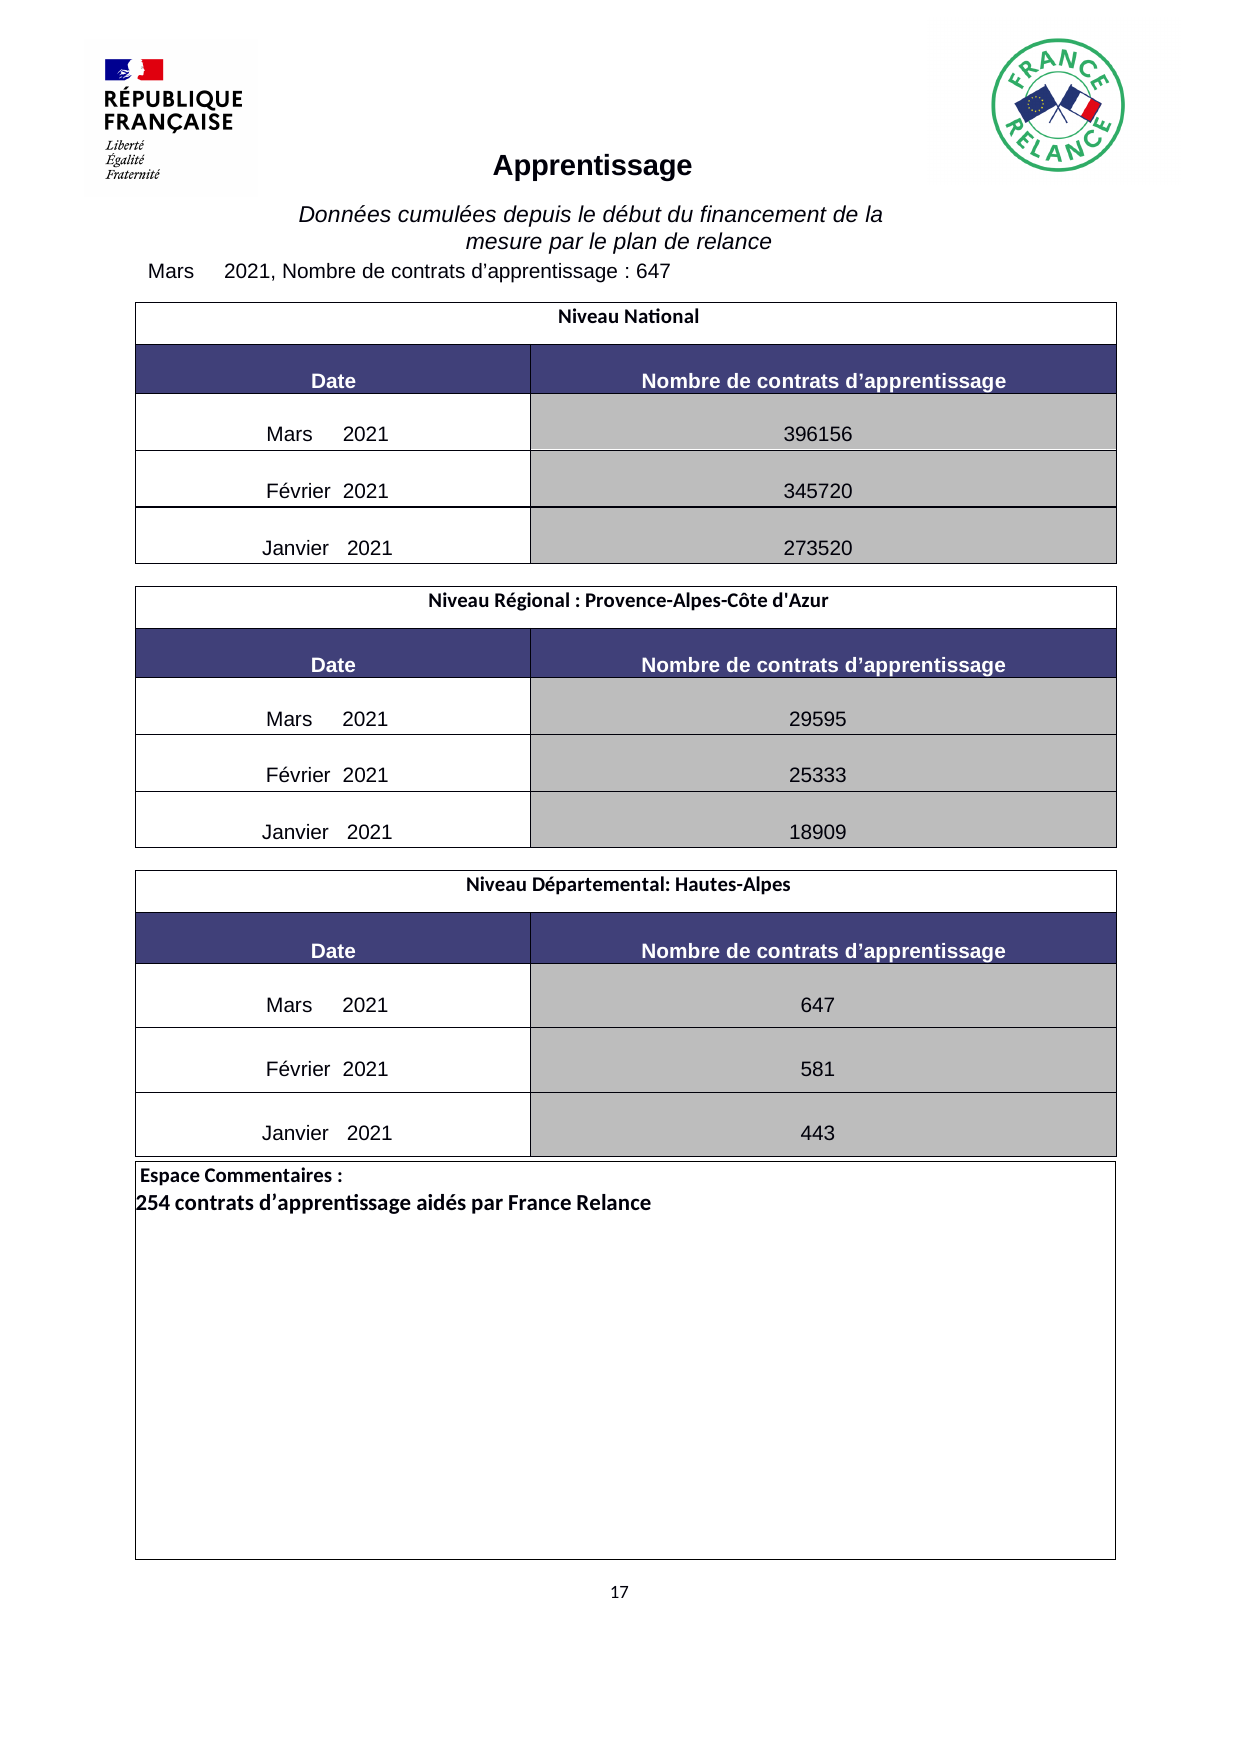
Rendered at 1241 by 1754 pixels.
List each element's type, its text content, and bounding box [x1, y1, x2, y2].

table_cell Date [136, 913, 530, 963]
table_cell Nombre de contrats d’apprentissage [531, 629, 1116, 677]
picture [84, 39, 263, 200]
text Données cumulées depuis le début du financement de la mesure par le plan de relance [148, 200, 1093, 254]
picture [926, 17, 1189, 185]
table_cell 25333 [531, 735, 1116, 791]
table_header Niveau Départemental: Hautes-Alpes [136, 871, 1116, 912]
table_cell Janvier 2021 [136, 792, 530, 847]
table_cell Janvier 2021 [136, 1093, 530, 1156]
table_header Niveau National [136, 303, 1116, 344]
table_cell Mars 2021 [136, 394, 530, 449]
table_cell Date [136, 629, 530, 677]
table_cell Mars 2021 [136, 678, 530, 734]
table_cell 443 [531, 1093, 1116, 1156]
table_cell 647 [531, 964, 1116, 1027]
table_cell Date [136, 345, 530, 393]
text 17 [0, 1580, 1238, 1603]
table_cell 396156 [531, 394, 1116, 449]
table_header Niveau Régional : Provence-Alpes-Côte d'Azur [136, 587, 1116, 628]
table_cell Février 2021 [136, 735, 530, 791]
text Apprentissage [263, 148, 926, 181]
table_cell Janvier 2021 [136, 508, 530, 563]
table_cell 29595 [531, 678, 1116, 734]
table_cell Nombre de contrats d’apprentissage [531, 345, 1116, 393]
text Espace Commentaires : [135, 1162, 1115, 1187]
table_cell 581 [531, 1028, 1116, 1092]
table_cell Nombre de contrats d’apprentissage [531, 913, 1116, 963]
table_cell Mars 2021 [136, 964, 530, 1027]
table_cell Février 2021 [136, 451, 530, 506]
text Mars 2021, Nombre de contrats d’apprentissage : 647 [148, 259, 1093, 283]
text 254 contrats d’apprentissage aidés par France Relance [135, 1187, 1115, 1216]
table_cell 273520 [531, 508, 1116, 563]
table_cell Février 2021 [136, 1028, 530, 1092]
table_cell 345720 [531, 451, 1116, 506]
table_cell 18909 [531, 792, 1116, 847]
